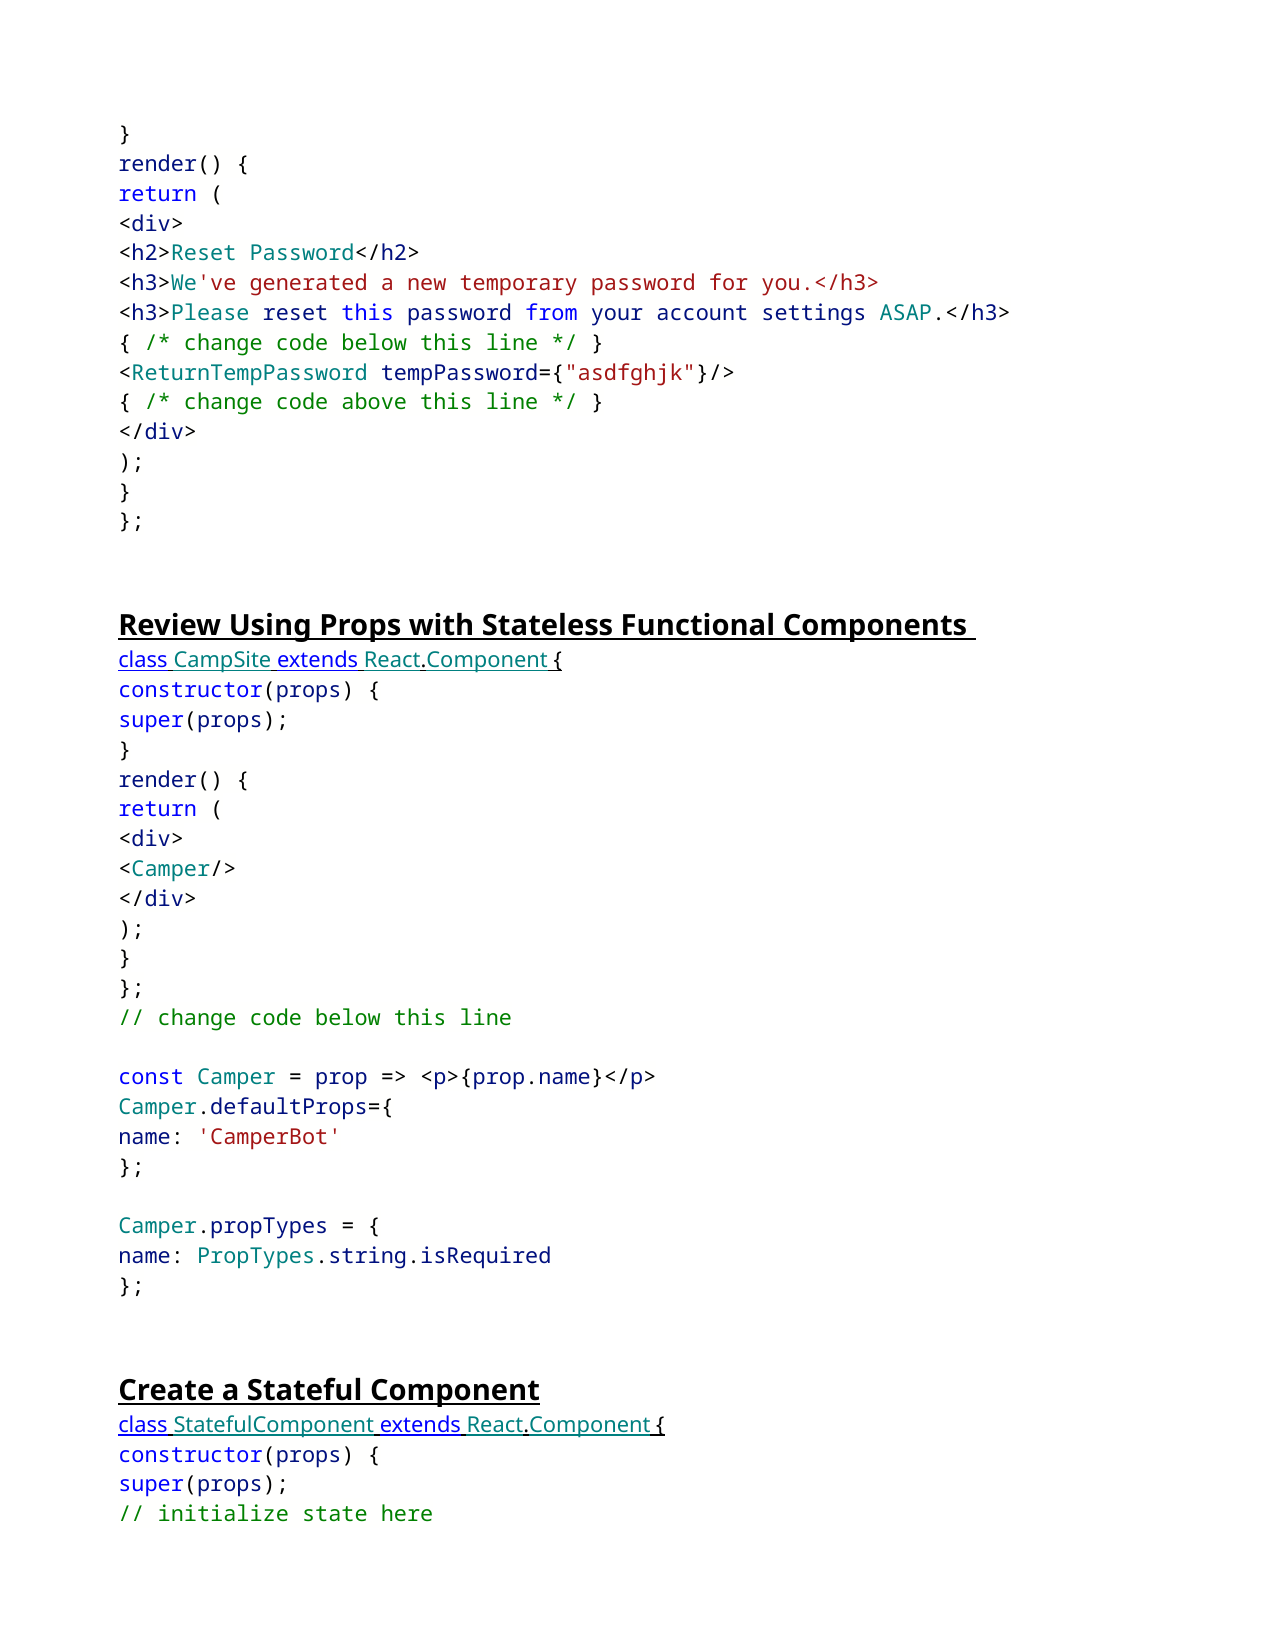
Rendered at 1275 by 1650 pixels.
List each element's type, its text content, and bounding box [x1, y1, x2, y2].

text name: 'CamperBot' [118, 1121, 1157, 1151]
text </div> [118, 883, 1157, 912]
text render() { [118, 763, 1157, 793]
text <div> [118, 823, 1157, 853]
text return ( [118, 793, 1157, 823]
text class CampSite extends React.Component { [118, 644, 1157, 674]
text Review Using Props with Stateless Functional Components [118, 605, 1157, 644]
text render() { [118, 148, 1157, 178]
text class StatefulComponent extends React.Component { [118, 1409, 1157, 1438]
text const Camper = prop => <p>{prop.name}</p> [118, 1061, 1157, 1091]
text name: PropTypes.string.isRequired [118, 1240, 1157, 1270]
text <h2>Reset Password</h2> [118, 237, 1157, 267]
text </div> [118, 416, 1157, 446]
text { /* change code above this line */ } [118, 386, 1157, 416]
text super(props); [118, 1468, 1157, 1498]
text return ( [118, 178, 1157, 207]
text } [118, 476, 1157, 505]
text }; [118, 1151, 1157, 1181]
text <ReturnTempPassword tempPassword={"asdfghjk"}/> [118, 356, 1157, 386]
text Camper.defaultProps={ [118, 1091, 1157, 1121]
text }; [118, 505, 1157, 535]
text ); [118, 446, 1157, 476]
text ); [118, 912, 1157, 942]
text } [118, 734, 1157, 763]
text { /* change code below this line */ } [118, 327, 1157, 356]
text <h3>Please reset this password from your account settings ASAP.</h3> [118, 297, 1157, 327]
text Create a Stateful Component [118, 1369, 1157, 1409]
text } [118, 118, 1157, 148]
text constructor(props) { [118, 674, 1157, 704]
text <h3>We've generated a new temporary password for you.</h3> [118, 267, 1157, 297]
text Camper.propTypes = { [118, 1210, 1157, 1240]
text // initialize state here [118, 1498, 1157, 1528]
text }; [118, 972, 1157, 1002]
text super(props); [118, 704, 1157, 734]
text <Camper/> [118, 853, 1157, 883]
text // change code below this line [118, 1002, 1157, 1032]
text constructor(props) { [118, 1438, 1157, 1468]
text <div> [118, 207, 1157, 237]
text } [118, 942, 1157, 972]
text }; [118, 1270, 1157, 1299]
